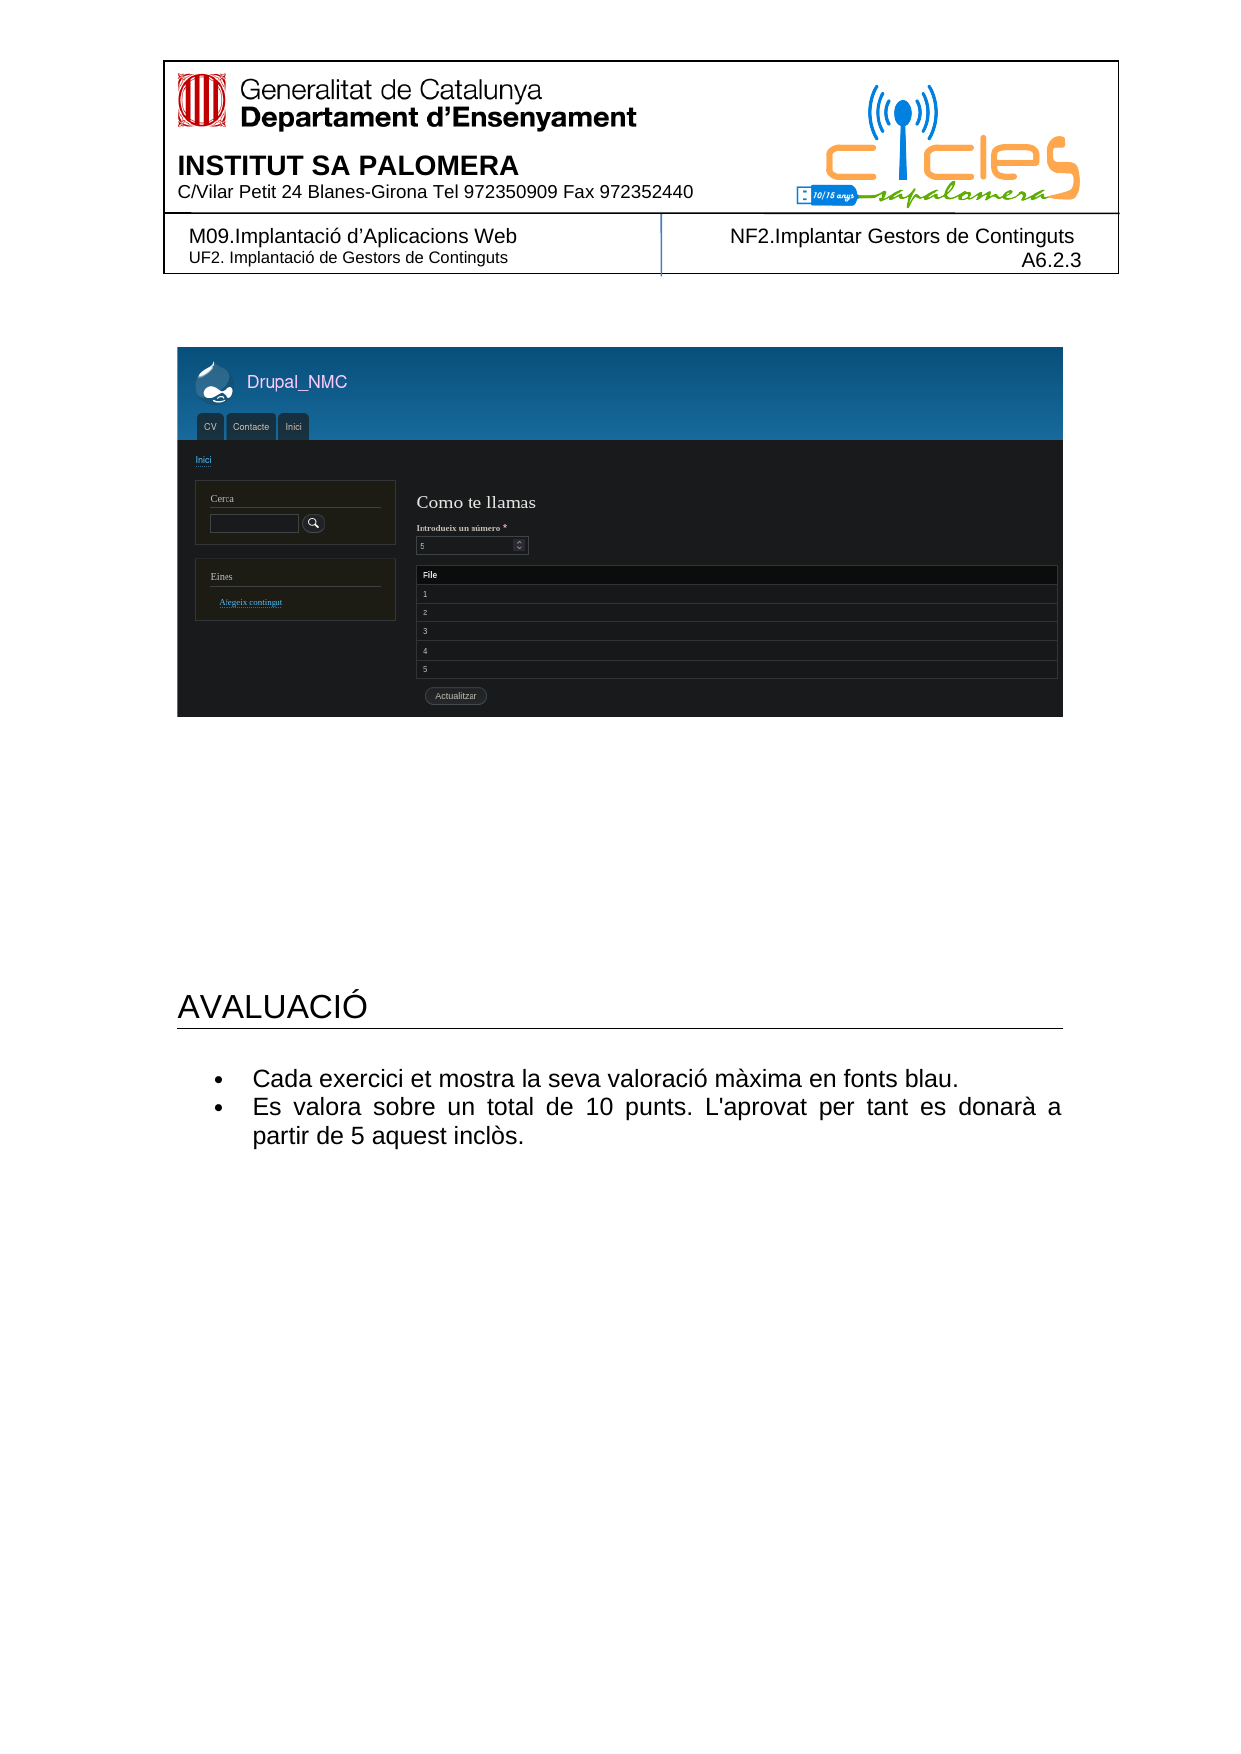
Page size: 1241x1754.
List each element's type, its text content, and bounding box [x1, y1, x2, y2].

list Es valora sobre un total de 10 punts. L'aprovat per tant es donarà a partir de 5 aquest inclòs. [215, 1092, 1063, 1150]
list Cada exercici et mostra la seva valoració màxima en fonts blau. [215, 1064, 1063, 1092]
picture [177, 347, 1063, 717]
picture [791, 71, 1085, 218]
text AVALUACIÓ [177, 987, 1063, 1028]
